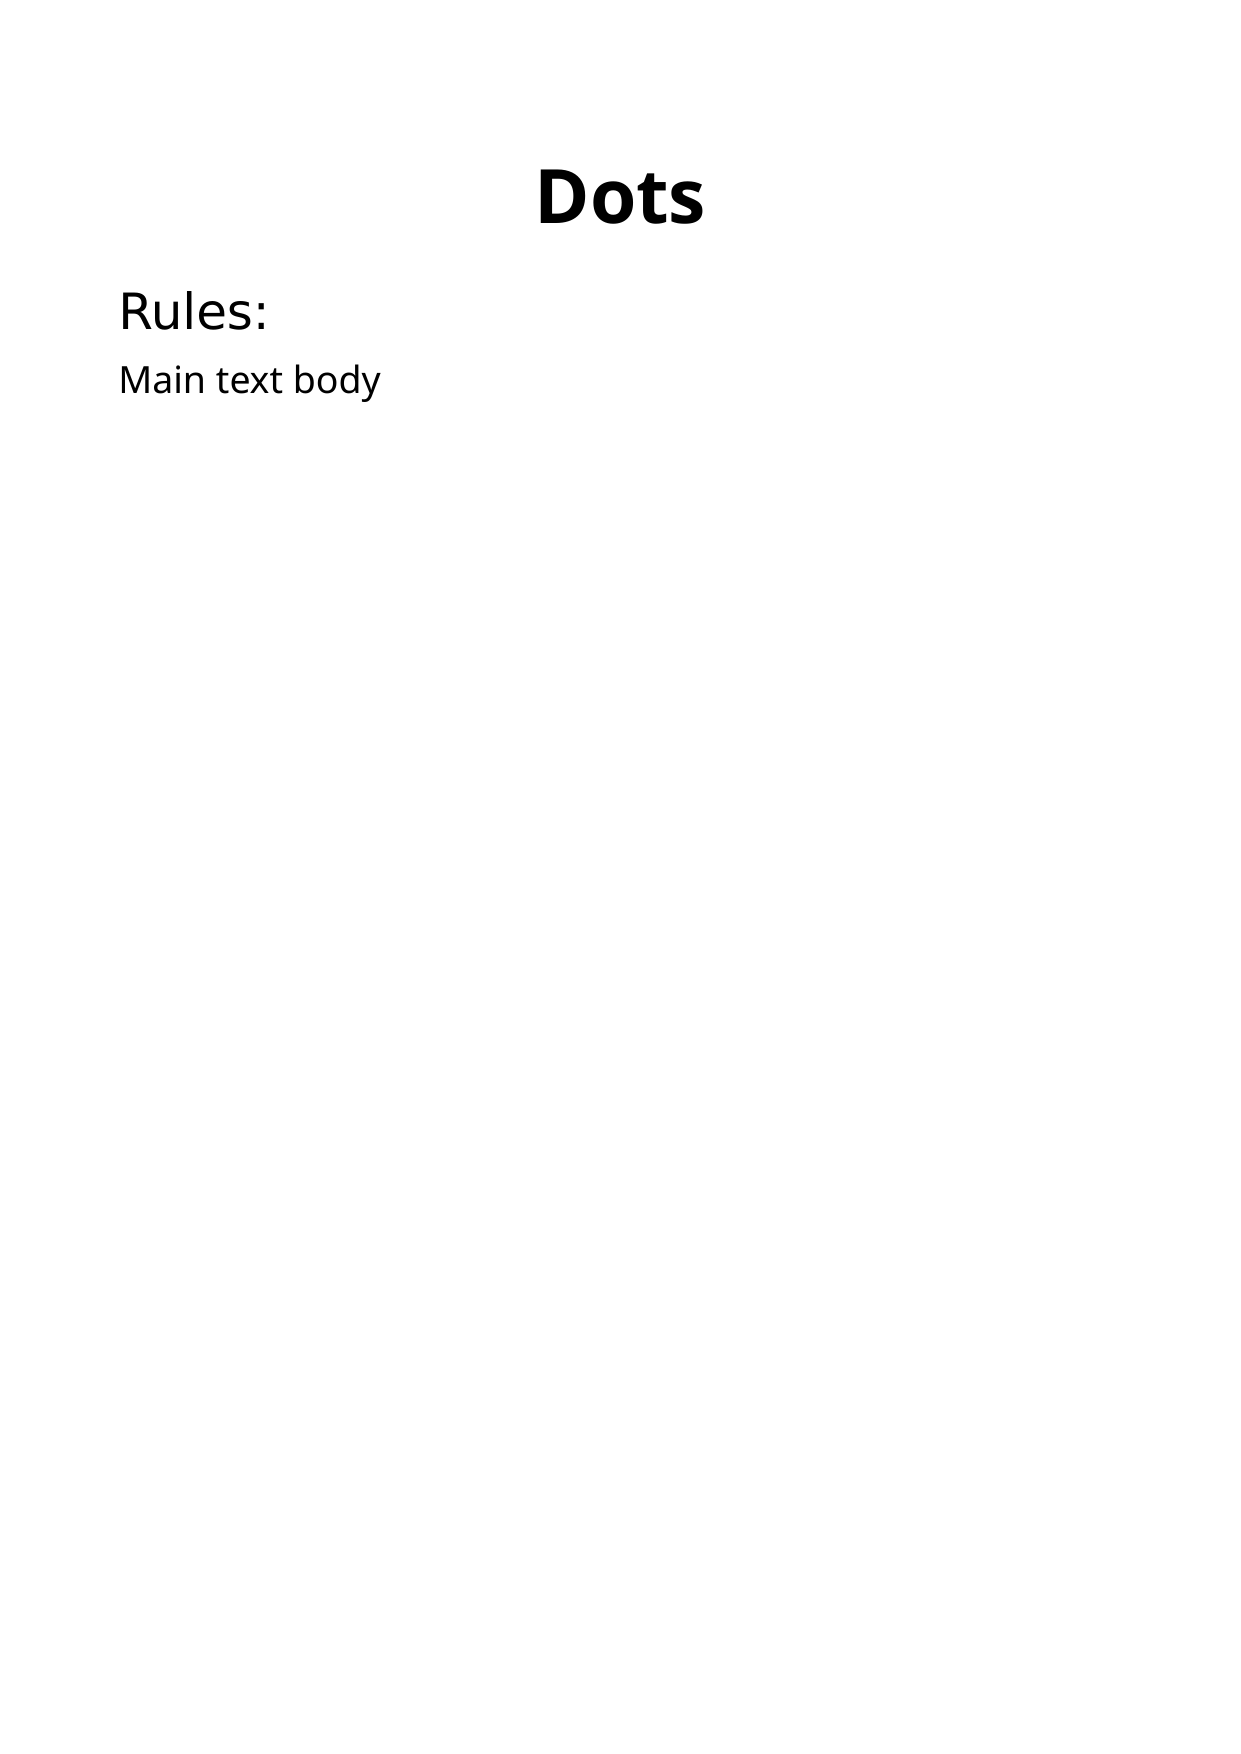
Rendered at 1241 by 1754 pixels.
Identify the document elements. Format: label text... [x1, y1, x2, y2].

subtitle Rules: [118, 283, 1122, 341]
title Dots [118, 143, 1122, 245]
text Main text body [118, 353, 1122, 404]
